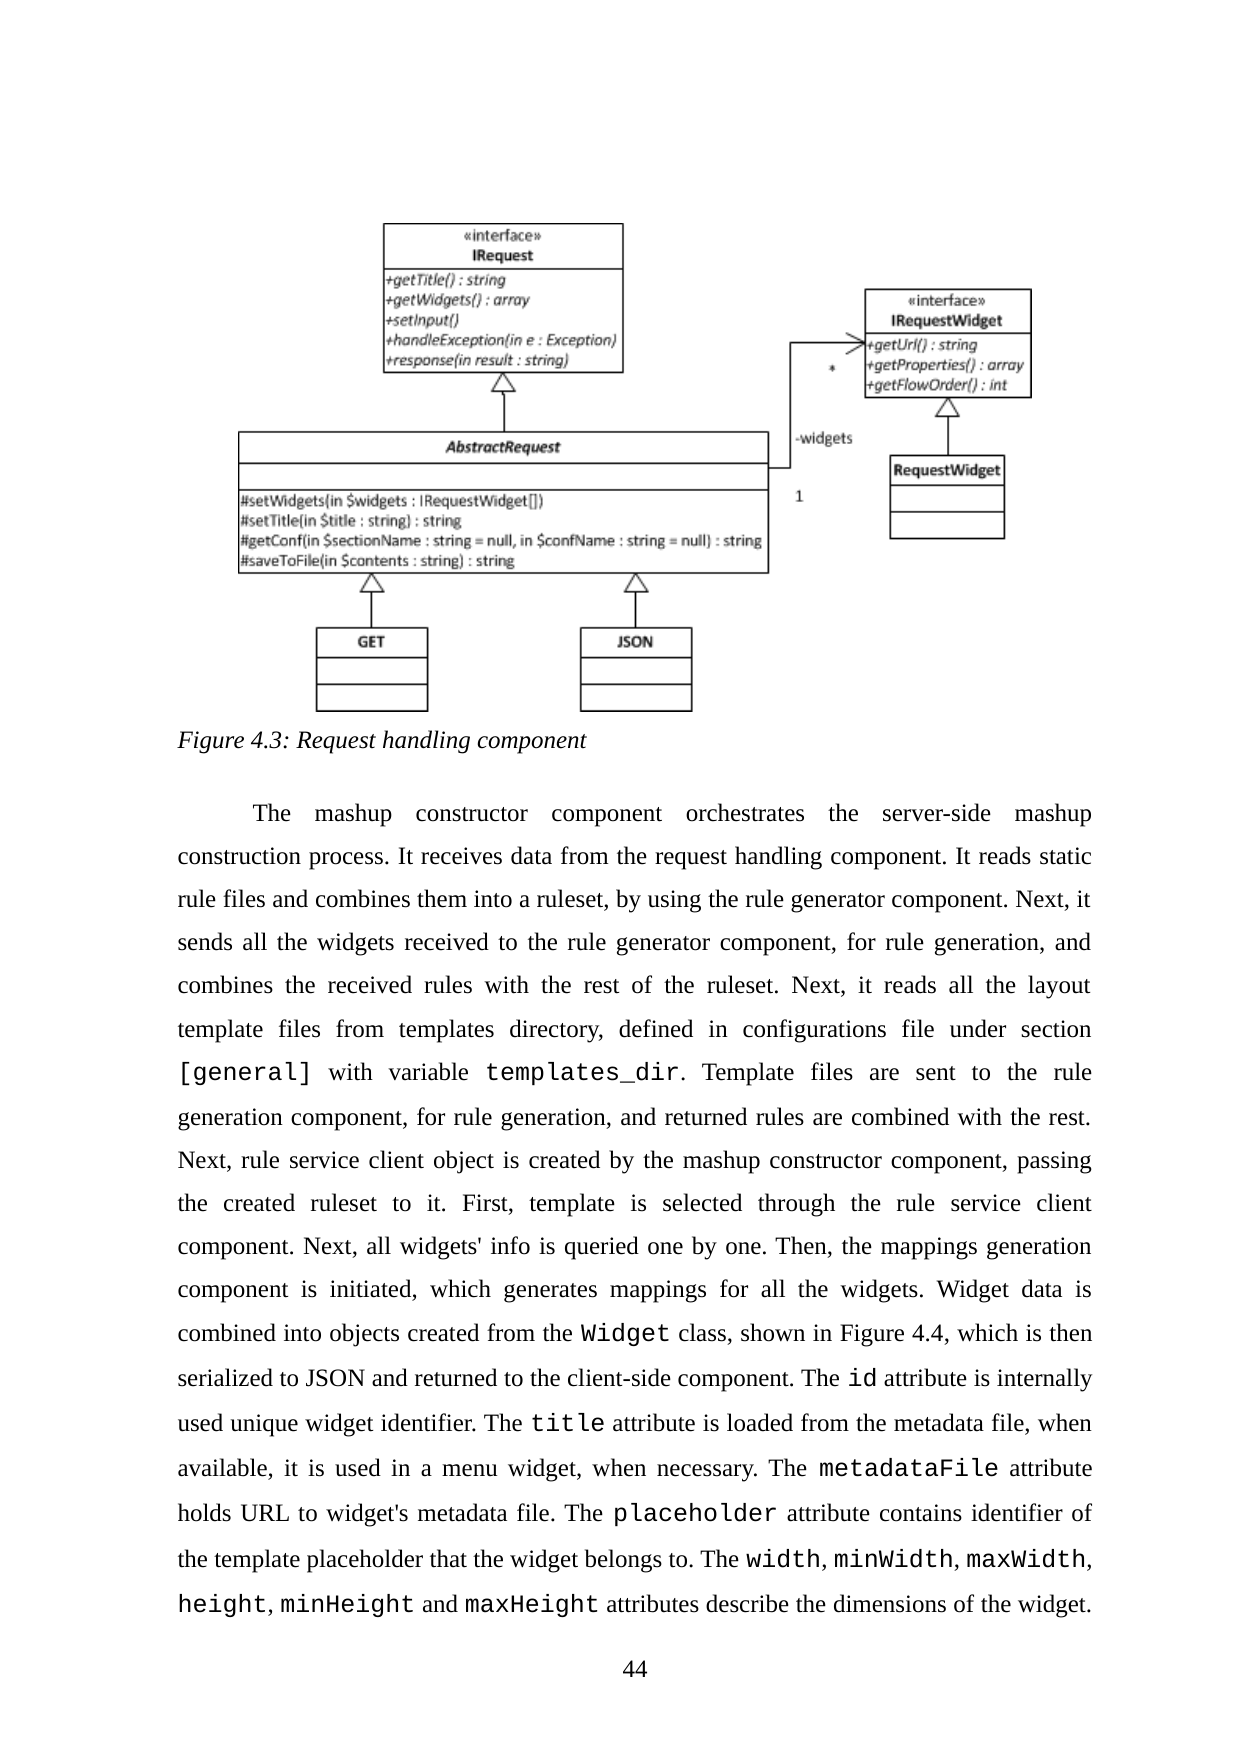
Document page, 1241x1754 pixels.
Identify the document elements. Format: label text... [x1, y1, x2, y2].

text Figure 4.3: Request handling component [177, 236, 1093, 754]
picture [238, 223, 1032, 712]
text The mashup constructor component orchestrates the server-side mashup construction process. It receives data from the request handling component. It reads static rule files and combines them into a ruleset, by using the rule generator component. Next, it sends all the widgets received to the rule generator component, for rule generation, and combines the received rules with the rest of the ruleset. Next, it reads all the layout template files from templates directory, defined in configurations file under section [general] with variable templates_dir. Template files are sent to the rule generation component, for rule generation, and returned rules are combined with the rest. Next, rule service client object is created by the mashup constructor component, passing the created ruleset to it. First, template is selected through the rule service client component. Next, all widgets' info is queried one by one. Then, the mappings generation component is initiated, which generates mappings for all the widgets. Widget data is combined into objects created from the Widget class, shown in Figure 4.4, which is then serialized to JSON and returned to the client-side component. The id attribute is internally used unique widget identifier. The title attribute is loaded from the metadata file, when available, it is used in a menu widget, when necessary. The metadataFile attribute holds URL to widget's metadata file. The placeholder attribute contains identifier of the template placeholder that the widget belongs to. The width, minWidth, maxWidth, height, minHeight and maxHeight attributes describe the dimensions of the widget. [177, 754, 1093, 1620]
